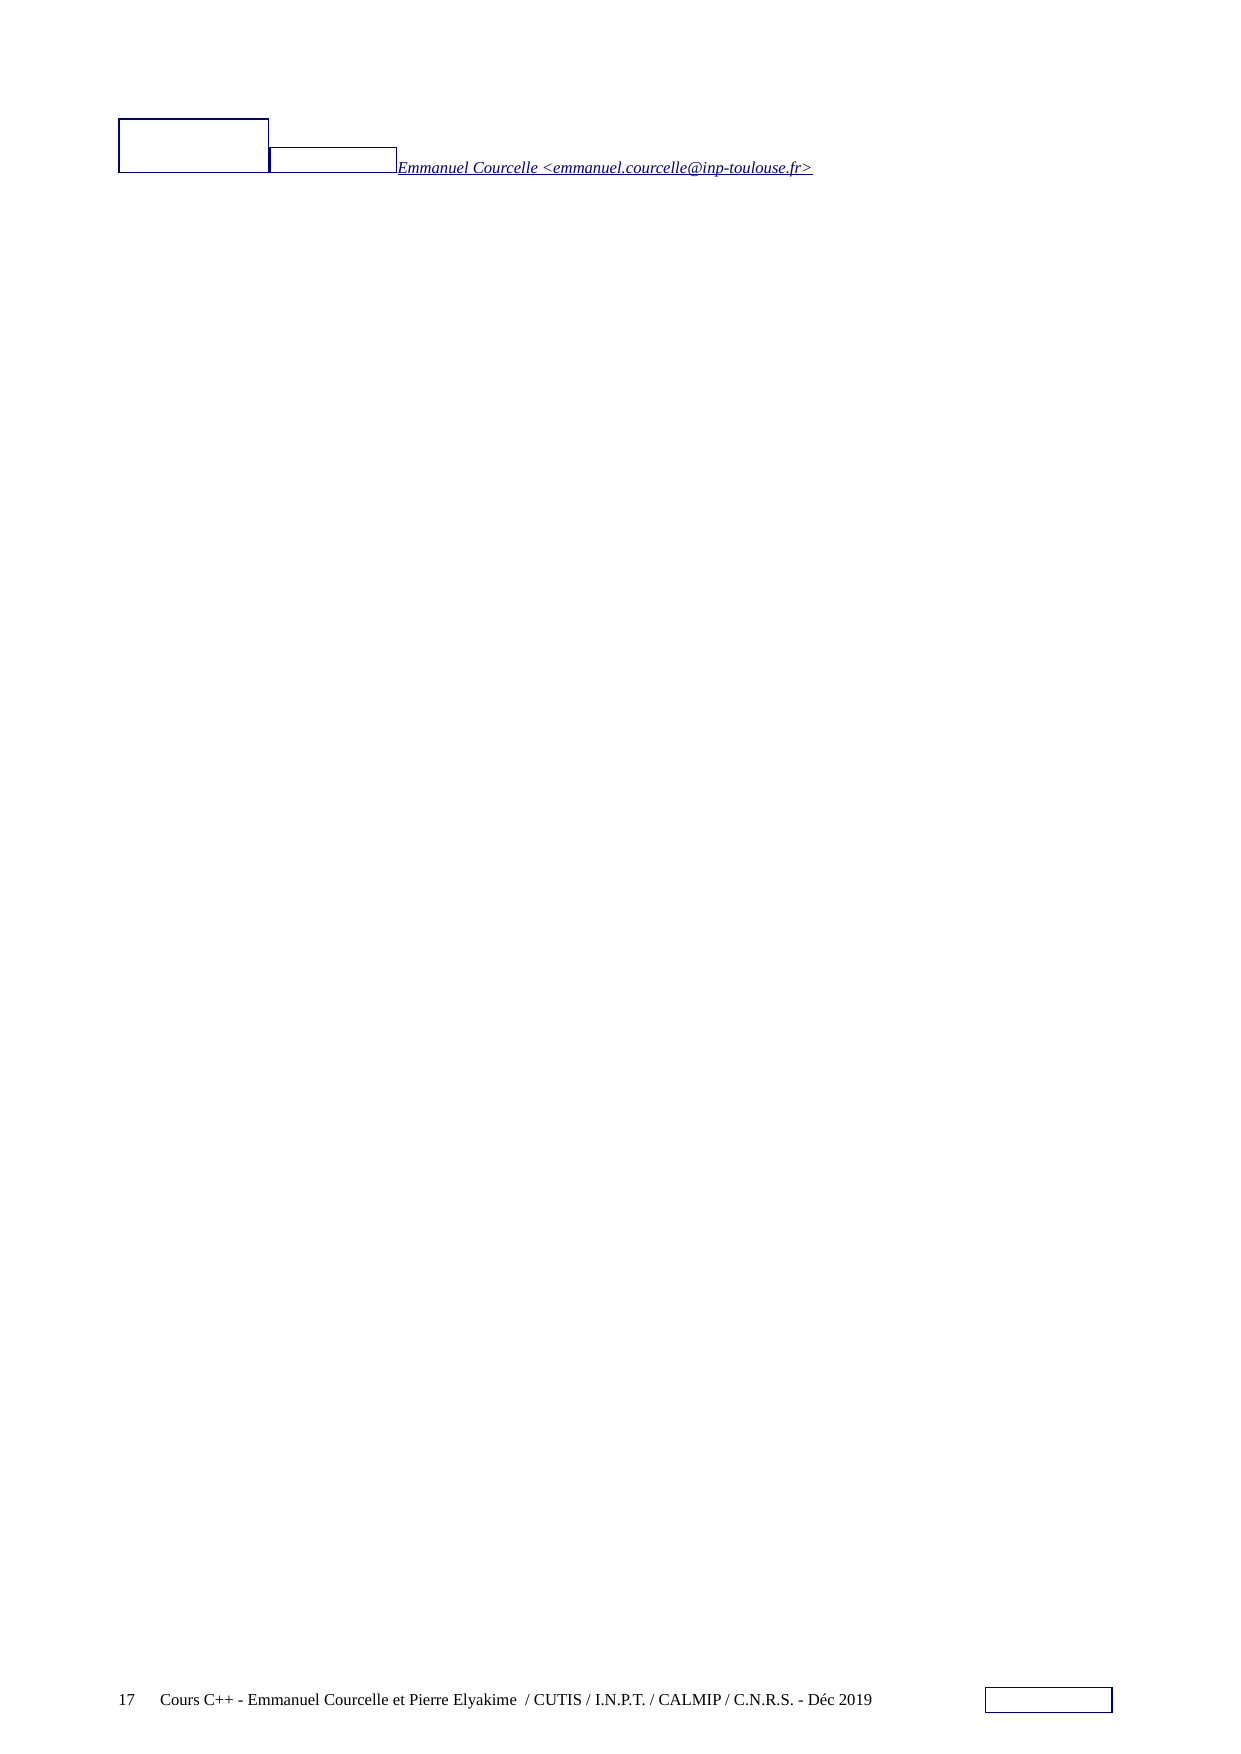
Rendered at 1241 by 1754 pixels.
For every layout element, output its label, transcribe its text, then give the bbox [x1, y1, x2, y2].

text Emmanuel Courcelle <emmanuel.courcelle@inp-toulouse.fr> [118, 118, 1122, 177]
